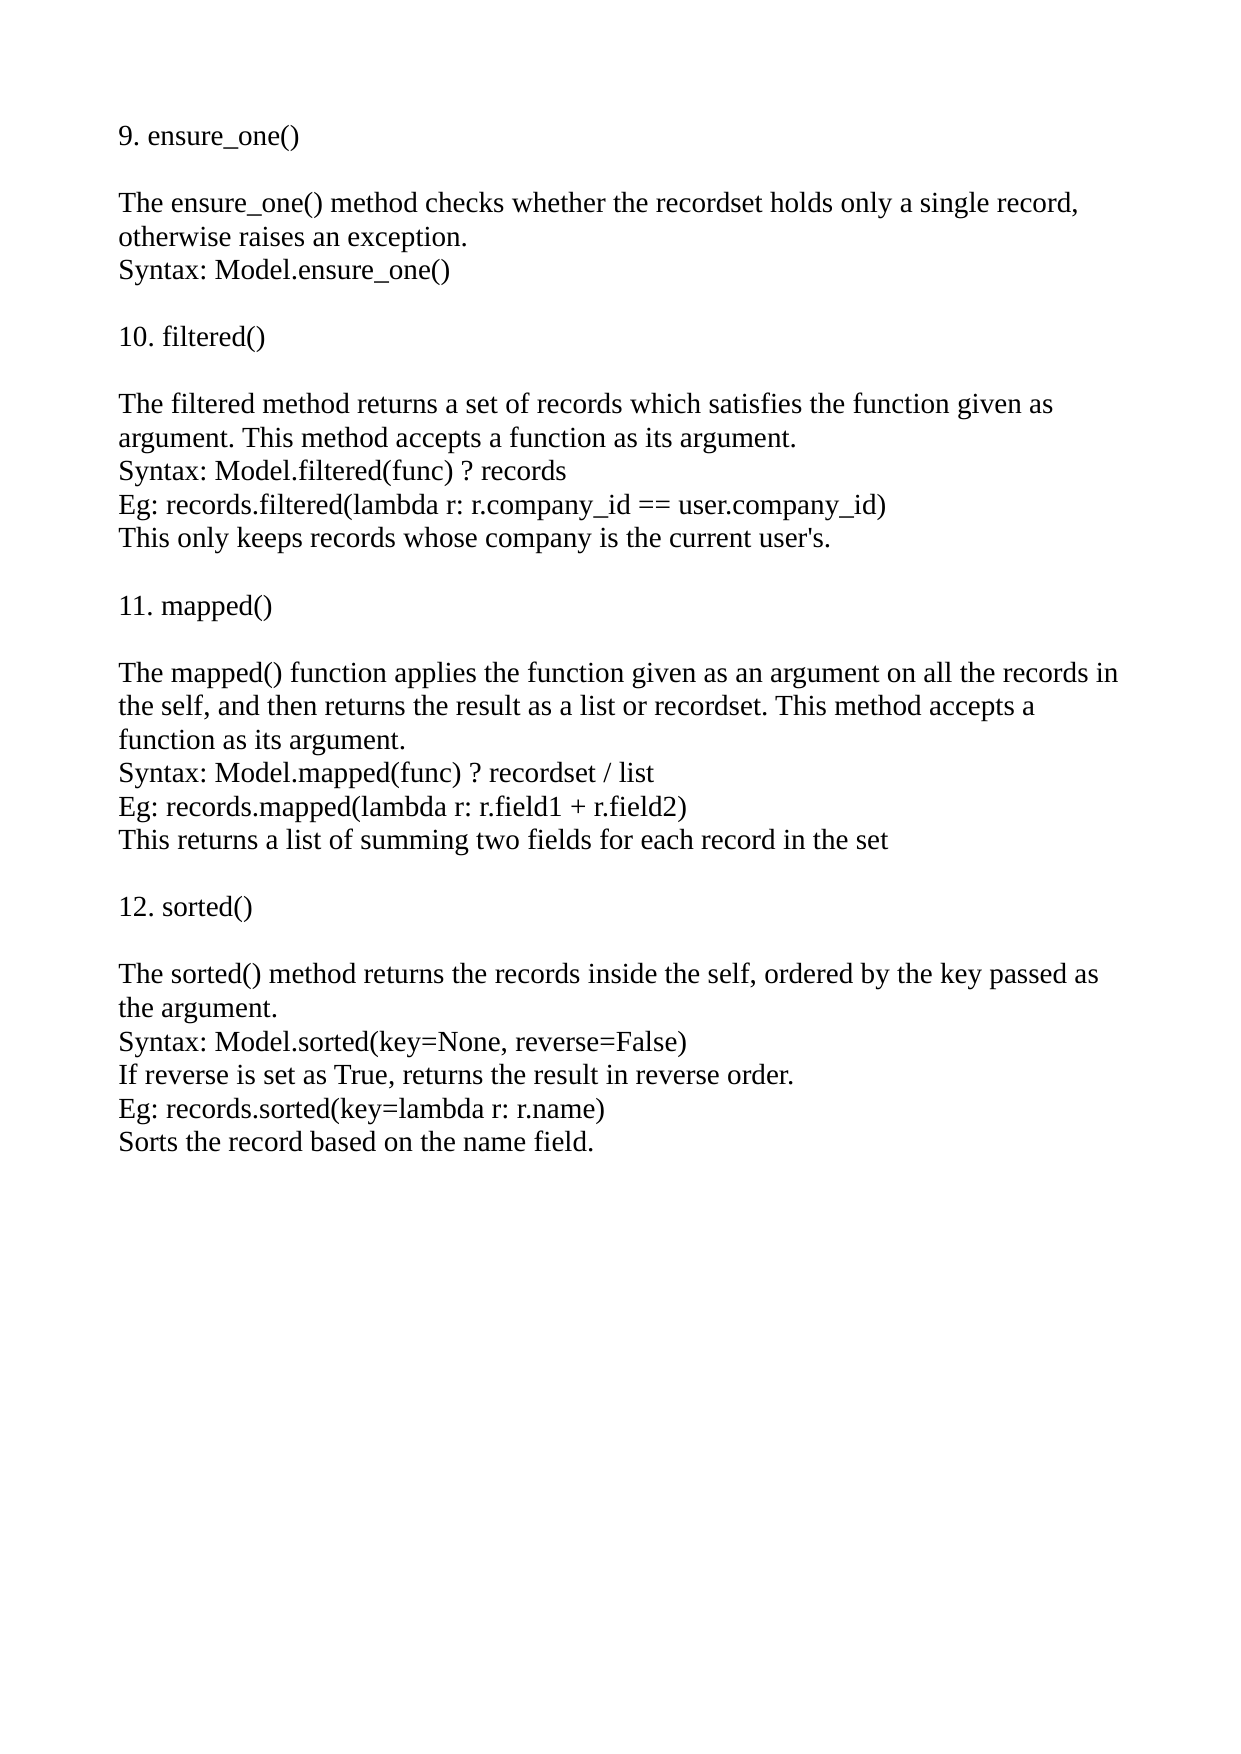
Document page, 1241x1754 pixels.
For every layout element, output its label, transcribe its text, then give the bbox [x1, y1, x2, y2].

text This only keeps records whose company is the current user's. [118, 521, 1122, 554]
text If reverse is set as True, returns the result in reverse order. [118, 1057, 1122, 1091]
text 12. sorted() [118, 889, 1122, 923]
text 11. mapped() [118, 588, 1122, 621]
text 10. filtered() [118, 319, 1122, 353]
text The mapped() function applies the function given as an argument on all the records in the self, and then returns the result as a list or recordset. This method accepts a function as its argument. [118, 655, 1122, 755]
text This returns a list of summing two fields for each record in the set [118, 822, 1122, 856]
text Eg: records.sorted(key=lambda r: r.name) [118, 1091, 1122, 1124]
text 9. ensure_one() [118, 118, 1122, 152]
text Eg: records.filtered(lambda r: r.company_id == user.company_id) [118, 487, 1122, 521]
text The sorted() method returns the records inside the self, ordered by the key passed as the argument. [118, 957, 1122, 1024]
text The filtered method returns a set of records which satisfies the function given as argument. This method accepts a function as its argument. [118, 386, 1122, 453]
text Syntax: Model.mapped(func) ? recordset / list [118, 755, 1122, 789]
text Eg: records.mapped(lambda r: r.field1 + r.field2) [118, 789, 1122, 822]
text Syntax: Model.filtered(func) ? records [118, 453, 1122, 487]
text Syntax: Model.sorted(key=None, reverse=False) [118, 1024, 1122, 1057]
text The ensure_one() method checks whether the recordset holds only a single record, otherwise raises an exception. [118, 185, 1122, 252]
text Sorts the record based on the name field. [118, 1124, 1122, 1158]
text Syntax: Model.ensure_one() [118, 252, 1122, 286]
